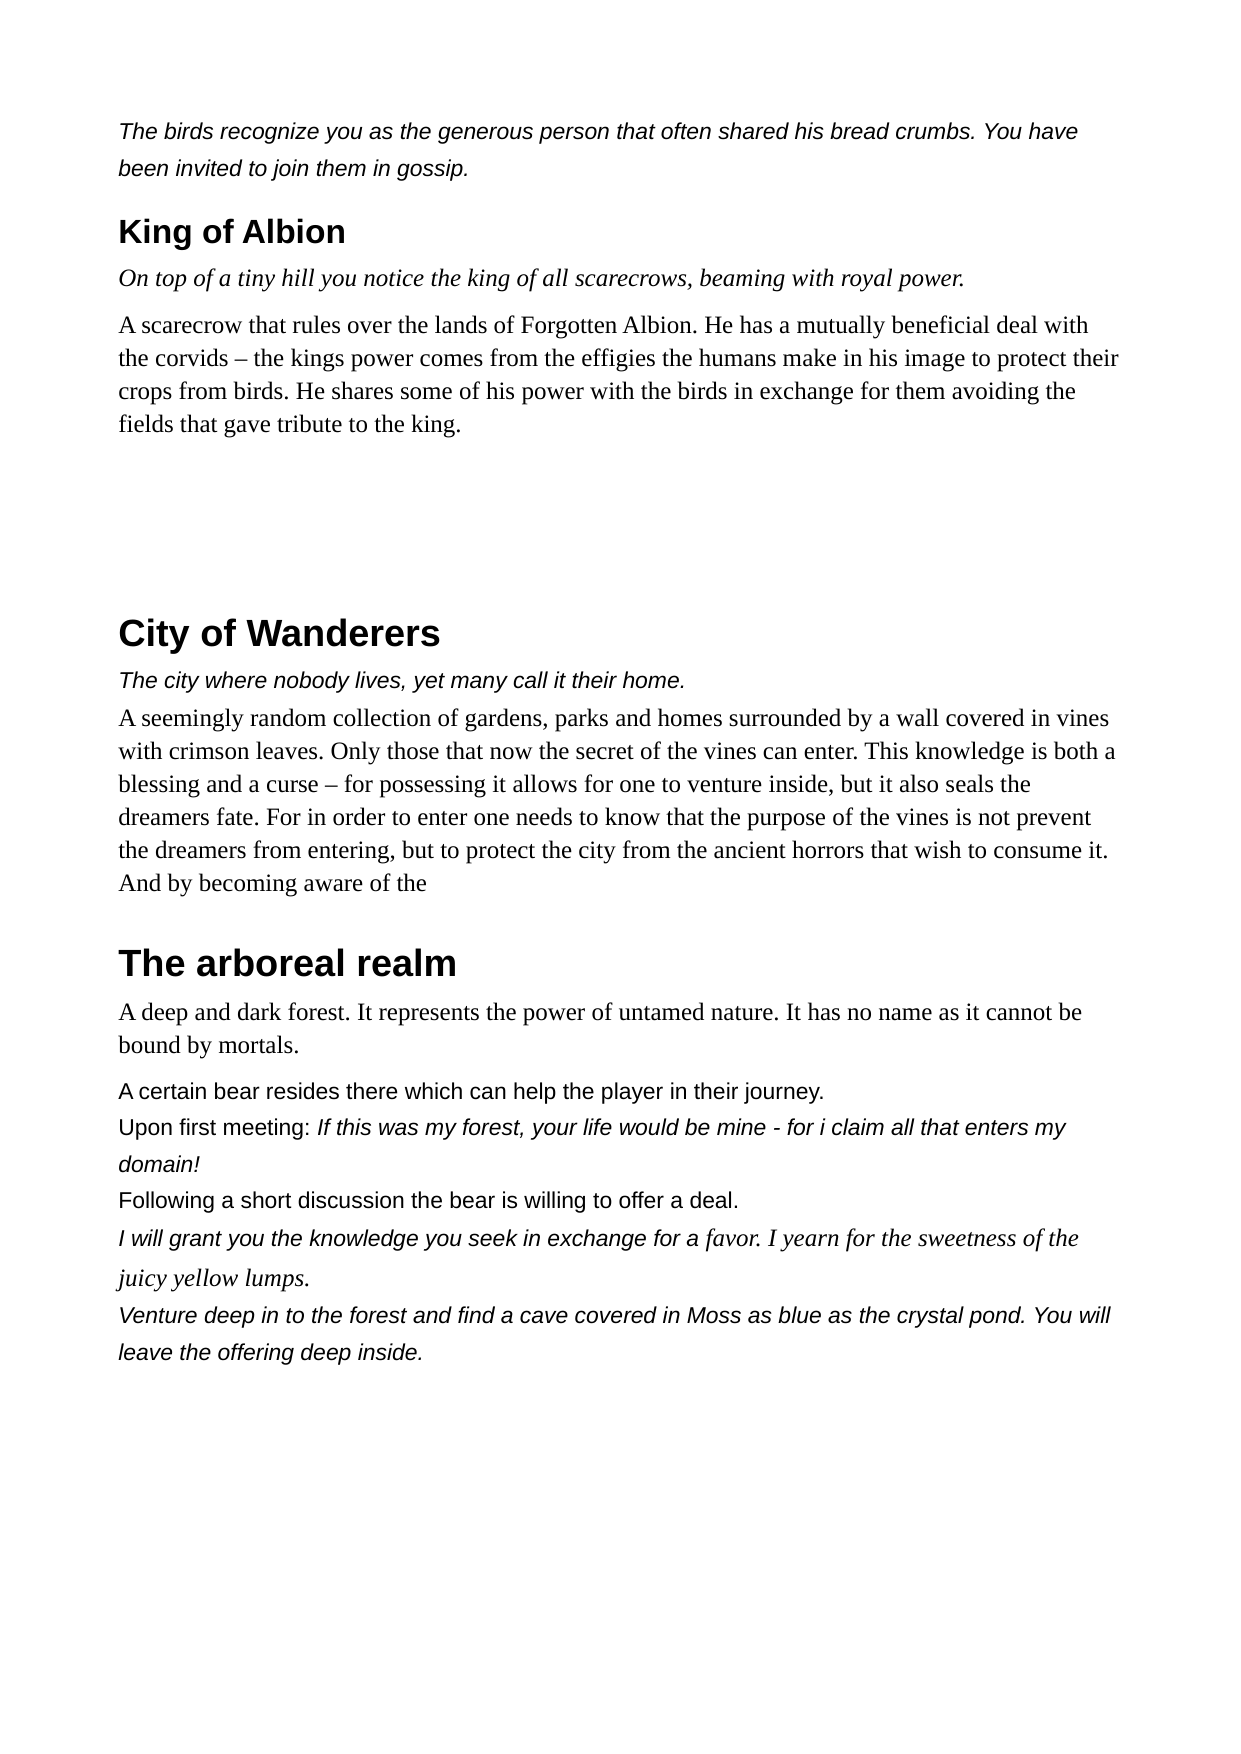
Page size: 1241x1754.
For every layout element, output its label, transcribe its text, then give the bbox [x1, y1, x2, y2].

text A deep and dark forest. It represents the power of untamed nature. It has no name as it cannot be bound by mortals. [118, 997, 1122, 1059]
subtitle City of Wanderers [118, 611, 1122, 654]
text Following a short discussion the bear is willing to offer a deal. [118, 1187, 1122, 1213]
text The birds recognize you as the generous person that often shared his bread crumbs. You have been invited to join them in gossip. [118, 118, 1122, 181]
text A seemingly random collection of gardens, parks and homes surrounded by a wall covered in vines with crimson leaves. Only those that now the secret of the vines can enter. This knowledge is both a blessing and a curse – for possessing it allows for one to venture inside, but it also seals the dreamers fate. For in order to enter one needs to know that the purpose of the vines is not prevent the dreamers from entering, but to protect the city from the ancient horrors that wish to consume it. And by becoming aware of the [118, 703, 1122, 897]
text On top of a tiny hill you notice the king of all scarecrows, beaming with royal power. [118, 263, 1122, 292]
text A scarecrow that rules over the lands of Forgotten Albion. He has a mutually beneficial deal with the corvids – the kings power comes from the effigies the humans make in his image to protect their crops from birds. He shares some of his power with the birds in exchange for them avoiding the fields that gave tribute to the king. [118, 310, 1122, 438]
subtitle King of Albion [118, 212, 1122, 250]
text A certain bear resides there which can help the player in their journey. [118, 1078, 1122, 1104]
text I will grant you the knowledge you seek in exchange for a favor. I yearn for the sweetness of the juicy yellow lumps. [118, 1223, 1122, 1292]
subtitle The arboreal realm [118, 941, 1122, 985]
text Venture deep in to the forest and find a cave covered in Moss as blue as the crystal pond. You will leave the offering deep inside. [118, 1302, 1122, 1365]
text The city where nobody lives, yet many call it their home. [118, 667, 1122, 693]
text Upon first meeting: If this was my forest, your life would be mine - for i claim all that enters my domain! [118, 1114, 1122, 1177]
